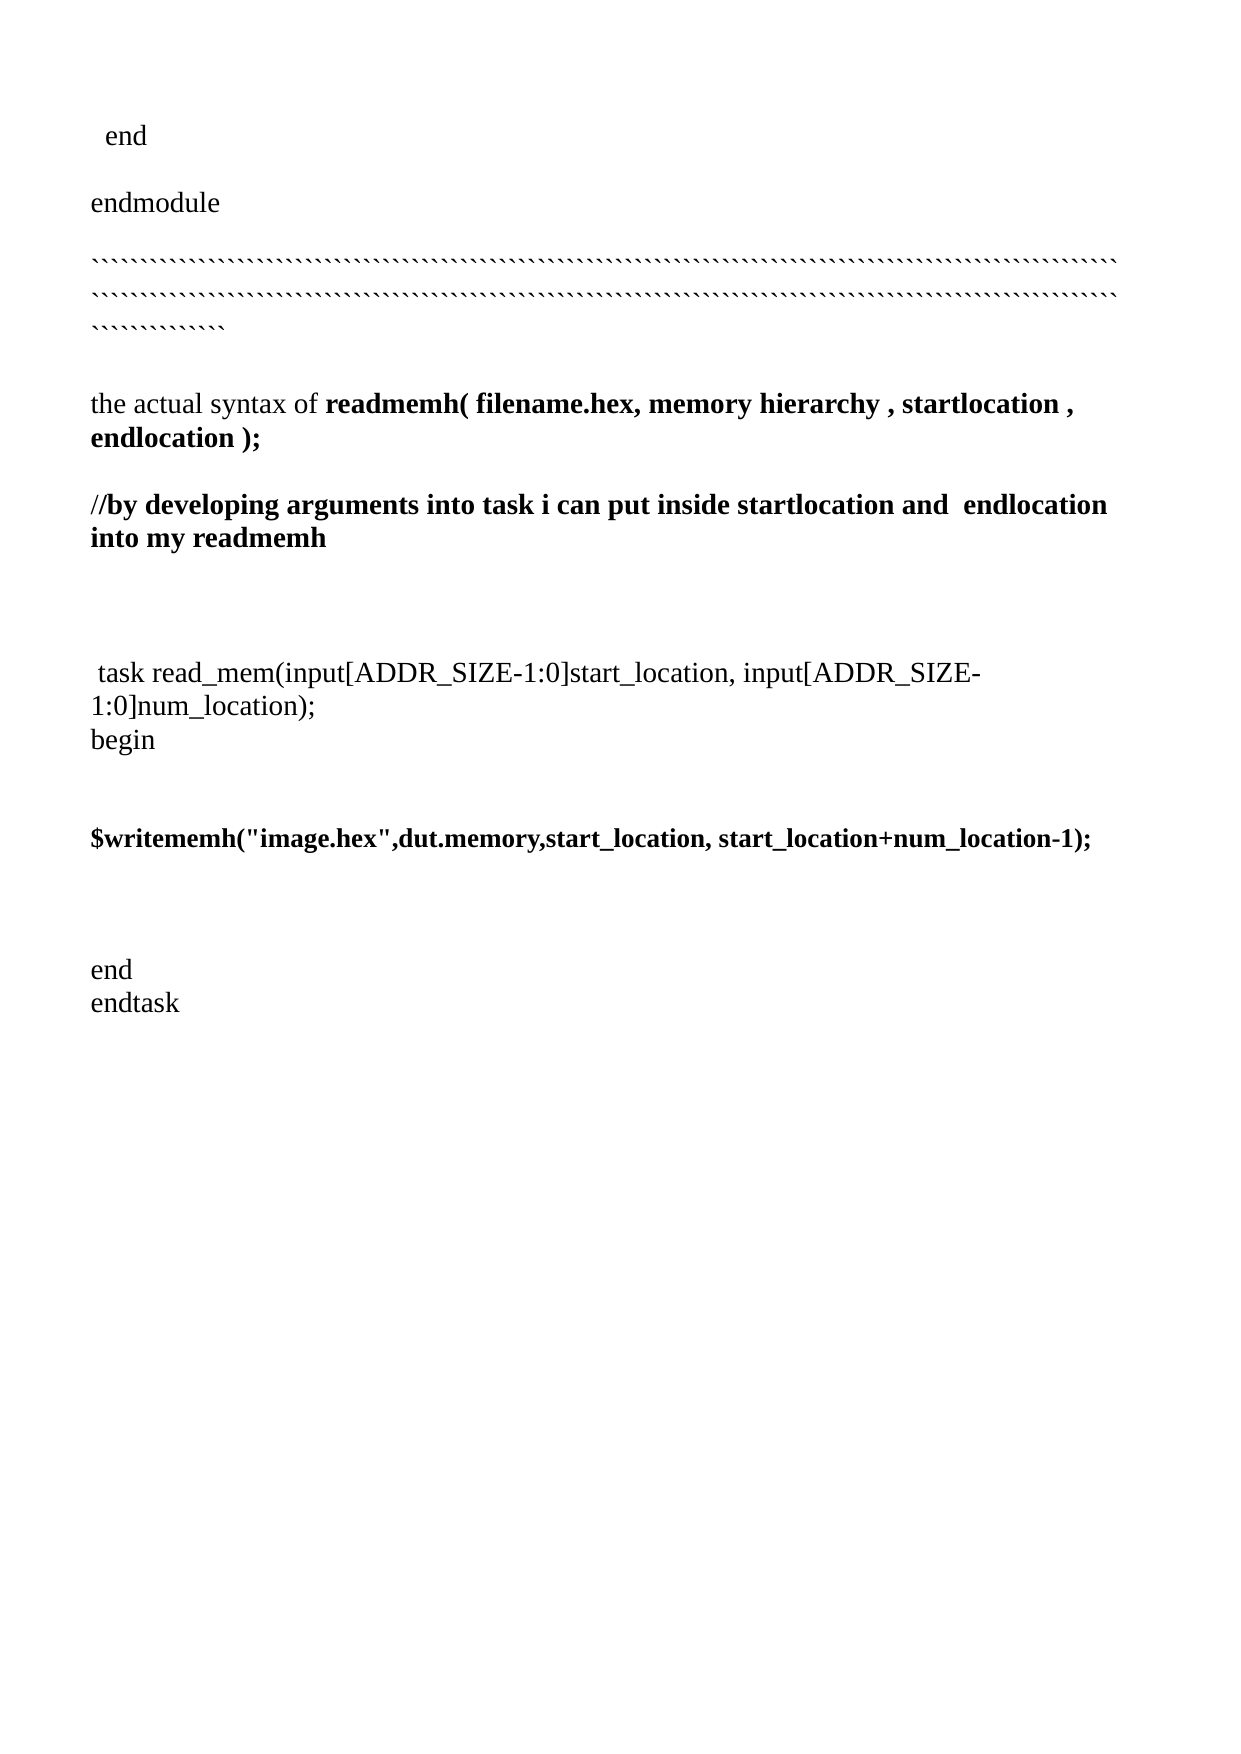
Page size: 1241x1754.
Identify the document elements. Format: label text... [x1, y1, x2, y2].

text $writememh("image.hex",dut.memory,start_location, start_location+num_location-1); [90, 822, 1122, 854]
text end [90, 952, 1122, 985]
text end [90, 118, 1122, 152]
text begin [90, 722, 1122, 755]
text //by developing arguments into task i can put inside startlocation and endlocation into my readmemh [90, 487, 1122, 554]
text `````````````````````````````````````````````````````````````````````````````````````````````````````````````````````````````````````````````````````````````````````````````````````````````````````````````````````````````````` [90, 252, 1122, 353]
text endmodule [90, 185, 1122, 219]
text task read_mem(input[ADDR_SIZE-1:0]start_location, input[ADDR_SIZE-1:0]num_location); [90, 655, 1122, 722]
text endtask [90, 985, 1122, 1019]
text the actual syntax of readmemh( filename.hex, memory hierarchy , startlocation , endlocation ); [90, 386, 1122, 453]
